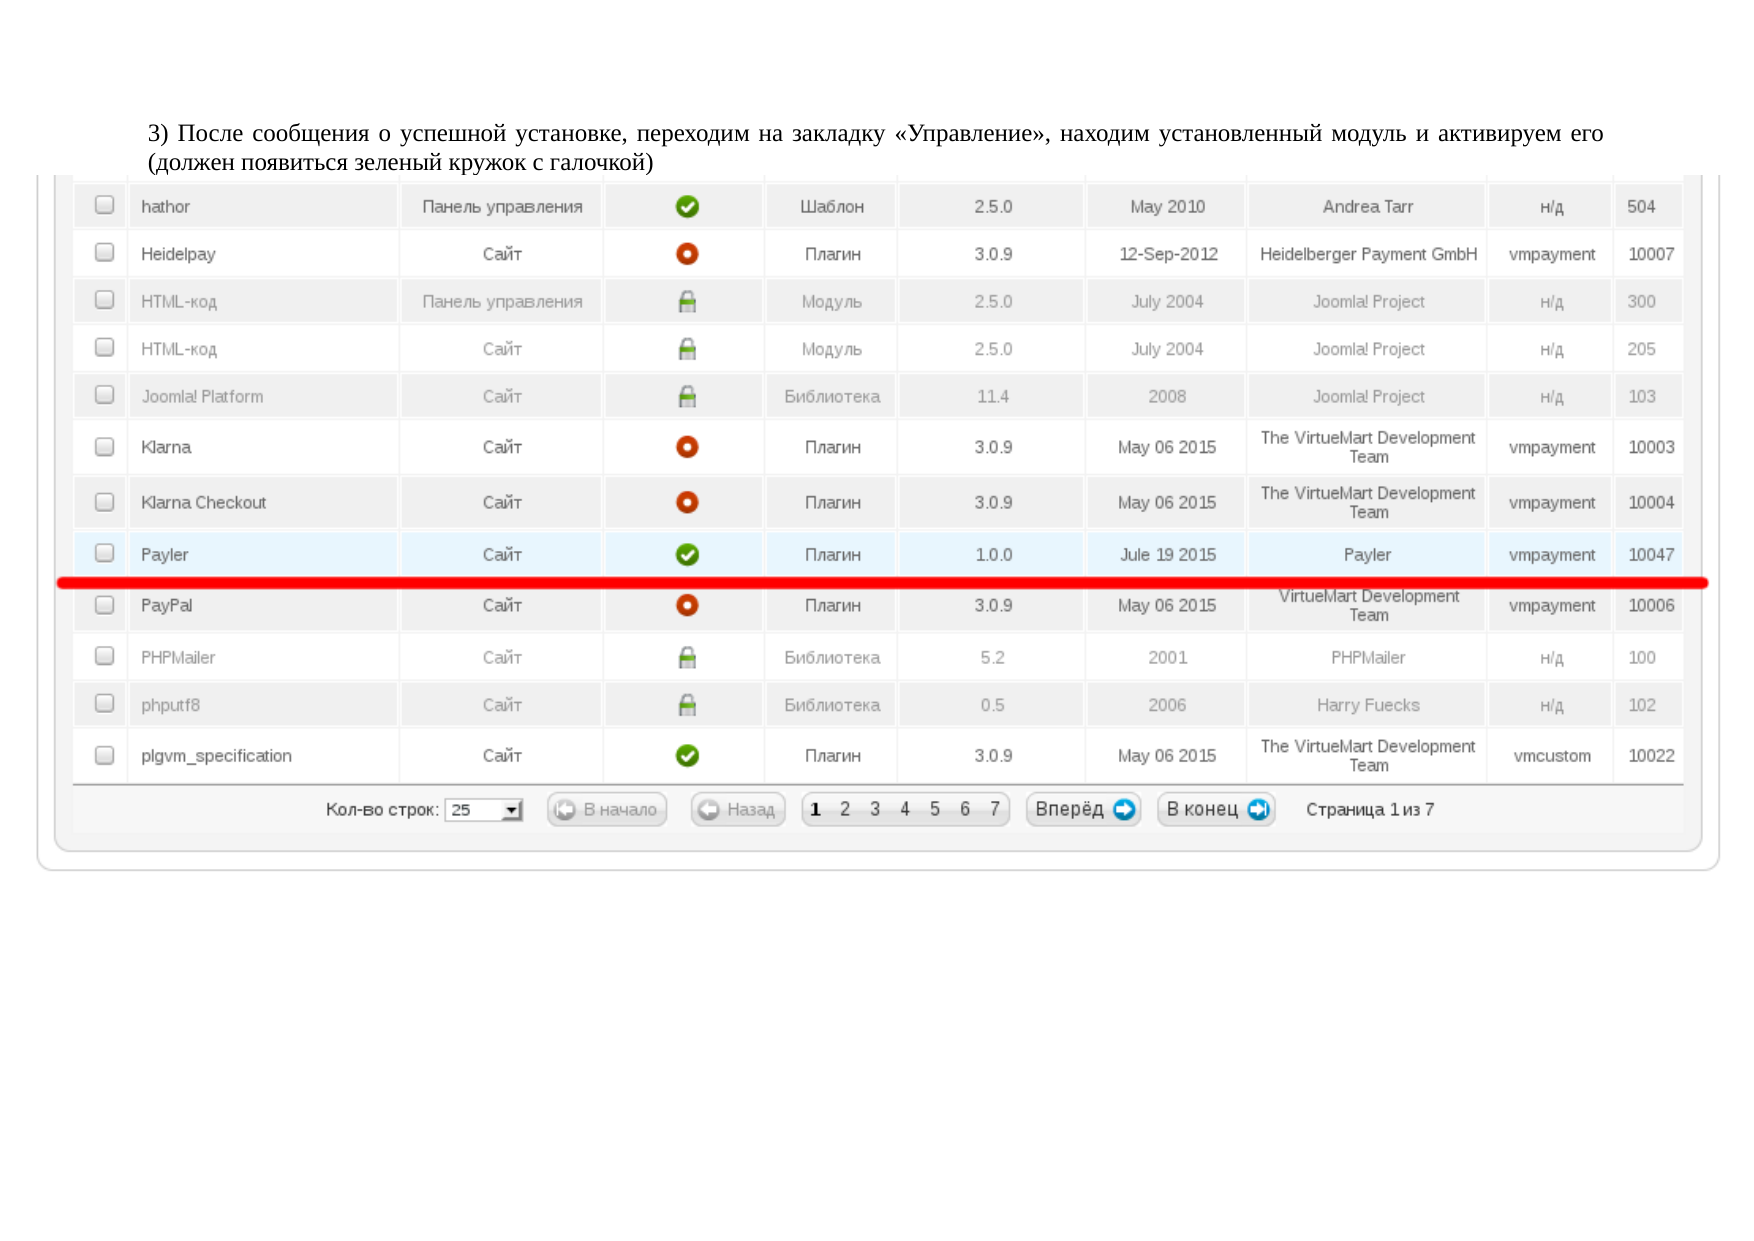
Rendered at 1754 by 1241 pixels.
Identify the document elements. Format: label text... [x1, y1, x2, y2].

text 3) После сообщения о успешной установке, переходим на закладку «Управление», находим установленный модуль и активируем его (должен появиться зеленый кружок с галочкой) [148, 118, 1606, 175]
picture [29, 175, 1725, 876]
